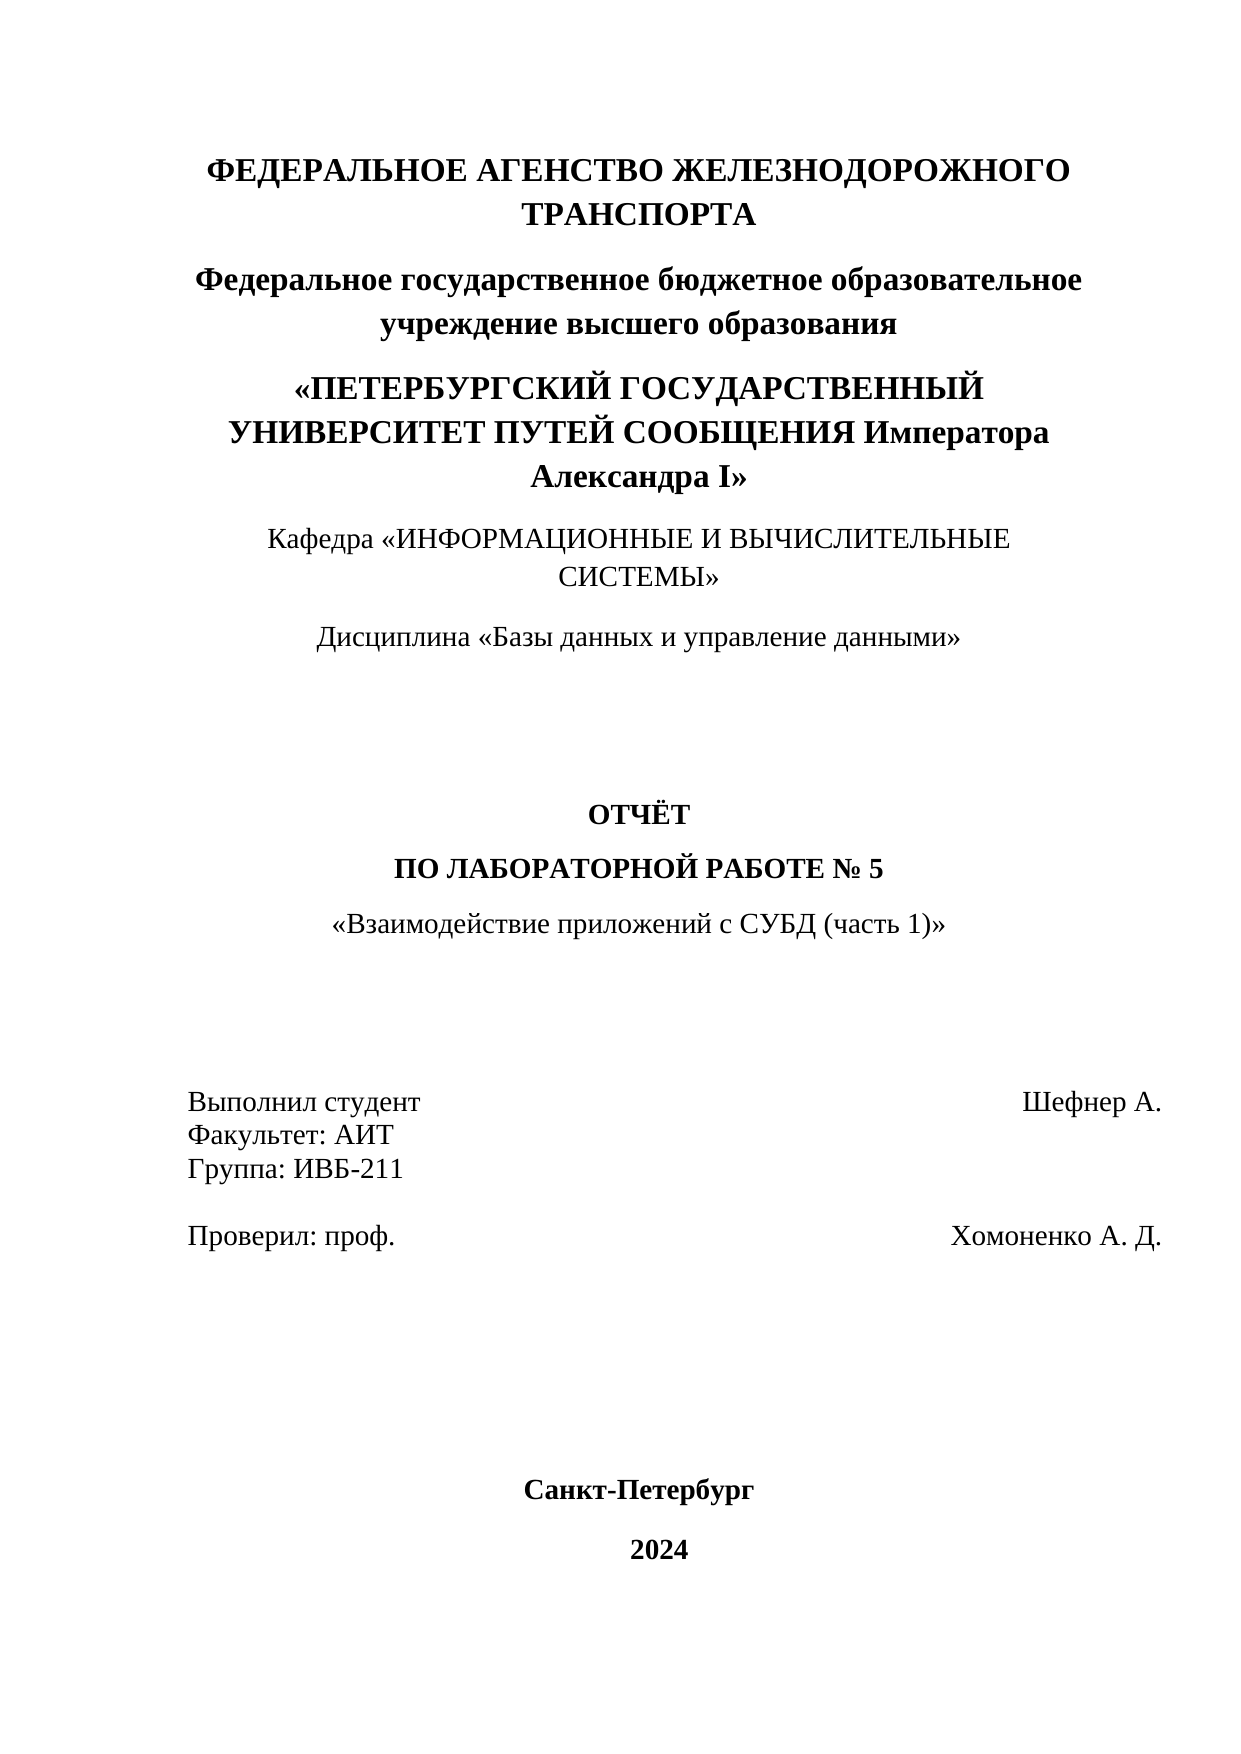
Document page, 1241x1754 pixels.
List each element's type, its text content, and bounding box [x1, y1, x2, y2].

text «ПЕТЕРБУРГСКИЙ ГОСУДАРСТВЕННЫЙ УНИВЕРСИТЕТ ПУТЕЙ СООБЩЕНИЯ Императора Александра I» [187, 368, 1090, 494]
text Дисциплина «Базы данных и управление данными» [187, 619, 1090, 652]
text Кафедра «ИНФОРМАЦИОННЫЕ И ВЫЧИСЛИТЕЛЬНЫЕ СИСТЕМЫ» [187, 521, 1090, 593]
table_header Шефнер А. [675, 1084, 1173, 1218]
table_header Выполнил студент Факультет: АИТ Группа: ИВБ-211 [176, 1084, 675, 1218]
text ОТЧЁТ [187, 797, 1090, 831]
text Санкт-Петербург [187, 1472, 1090, 1506]
table_cell Проверил: проф. [176, 1218, 675, 1252]
text ПО ЛАБОРАТОРНОЙ РАБОТЕ № 5 [187, 851, 1090, 885]
text Федеральное государственное бюджетное образовательное учреждение высшего образования [187, 259, 1090, 341]
text ФЕДЕРАЛЬНОЕ АГЕНСТВО ЖЕЛЕЗНОДОРОЖНОГО ТРАНСПОРТА [187, 150, 1090, 232]
text 2024 [556, 1532, 1090, 1565]
text «Взаимодействие приложений с СУБД (часть 1)» [187, 906, 1090, 939]
table_cell Хомоненко А. Д. [675, 1218, 1173, 1252]
